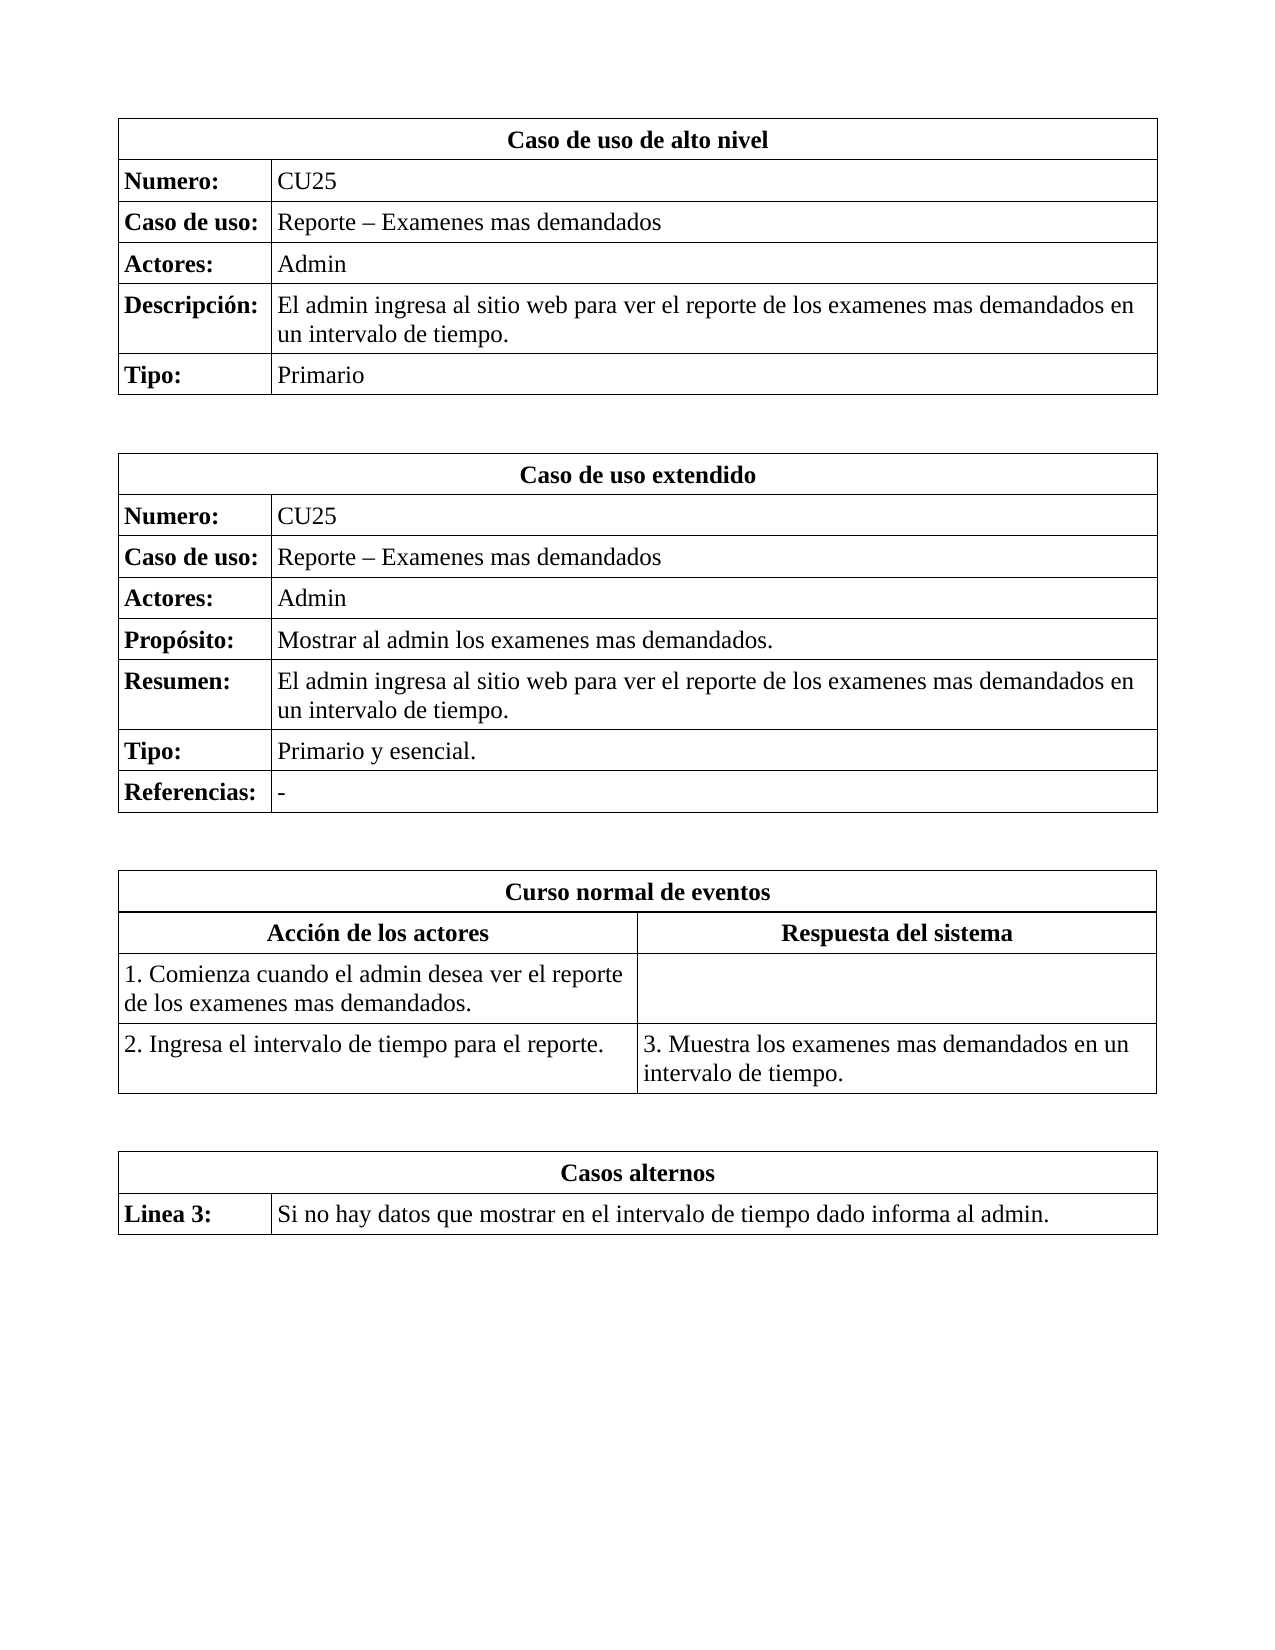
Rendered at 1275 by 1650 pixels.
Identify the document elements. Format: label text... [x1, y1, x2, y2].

table_cell Numero: [119, 495, 271, 535]
table_cell Acción de los actores [119, 913, 637, 953]
table_cell Linea 3: [119, 1194, 271, 1234]
table_cell El admin ingresa al sitio web para ver el reporte de los examenes mas demandados en un intervalo de tiempo. [272, 284, 1157, 353]
table_cell Admin [272, 578, 1157, 618]
table_cell Actores: [119, 578, 271, 618]
table_cell Resumen: [119, 660, 271, 729]
table_cell Primario y esencial. [272, 730, 1157, 770]
table_cell Tipo: [119, 730, 271, 770]
table_cell Si no hay datos que mostrar en el intervalo de tiempo dado informa al admin. [272, 1194, 1157, 1234]
table_cell Mostrar al admin los examenes mas demandados. [272, 619, 1157, 659]
table_header Caso de uso extendido [119, 454, 1157, 494]
table_cell Reporte – Examenes mas demandados [272, 536, 1157, 577]
table_cell - [272, 771, 1157, 812]
table_cell 3. Muestra los examenes mas demandados en un intervalo de tiempo. [638, 1024, 1156, 1093]
table_header Curso normal de eventos [119, 871, 1156, 911]
table_cell Tipo: [119, 354, 271, 394]
table_cell 1. Comienza cuando el admin desea ver el reporte de los examenes mas demandados. [119, 954, 637, 1023]
table_cell Descripción: [119, 284, 271, 353]
table_cell CU25 [272, 495, 1157, 535]
table_cell Numero: [119, 160, 271, 201]
table_header Caso de uso de alto nivel [119, 119, 1157, 159]
table_cell Respuesta del sistema [638, 913, 1156, 953]
table_cell Reporte – Examenes mas demandados [272, 202, 1157, 242]
table_cell Referencias: [119, 771, 271, 812]
table_cell Caso de uso: [119, 536, 271, 577]
table_cell Actores: [119, 243, 271, 283]
table_cell 2. Ingresa el intervalo de tiempo para el reporte. [119, 1024, 637, 1093]
table_cell Primario [272, 354, 1157, 394]
table_cell [638, 954, 1156, 1023]
table_cell CU25 [272, 160, 1157, 201]
table_cell Admin [272, 243, 1157, 283]
table_header Casos alternos [119, 1152, 1157, 1192]
table_cell Caso de uso: [119, 202, 271, 242]
table_cell Propósito: [119, 619, 271, 659]
table_cell El admin ingresa al sitio web para ver el reporte de los examenes mas demandados en un intervalo de tiempo. [272, 660, 1157, 729]
